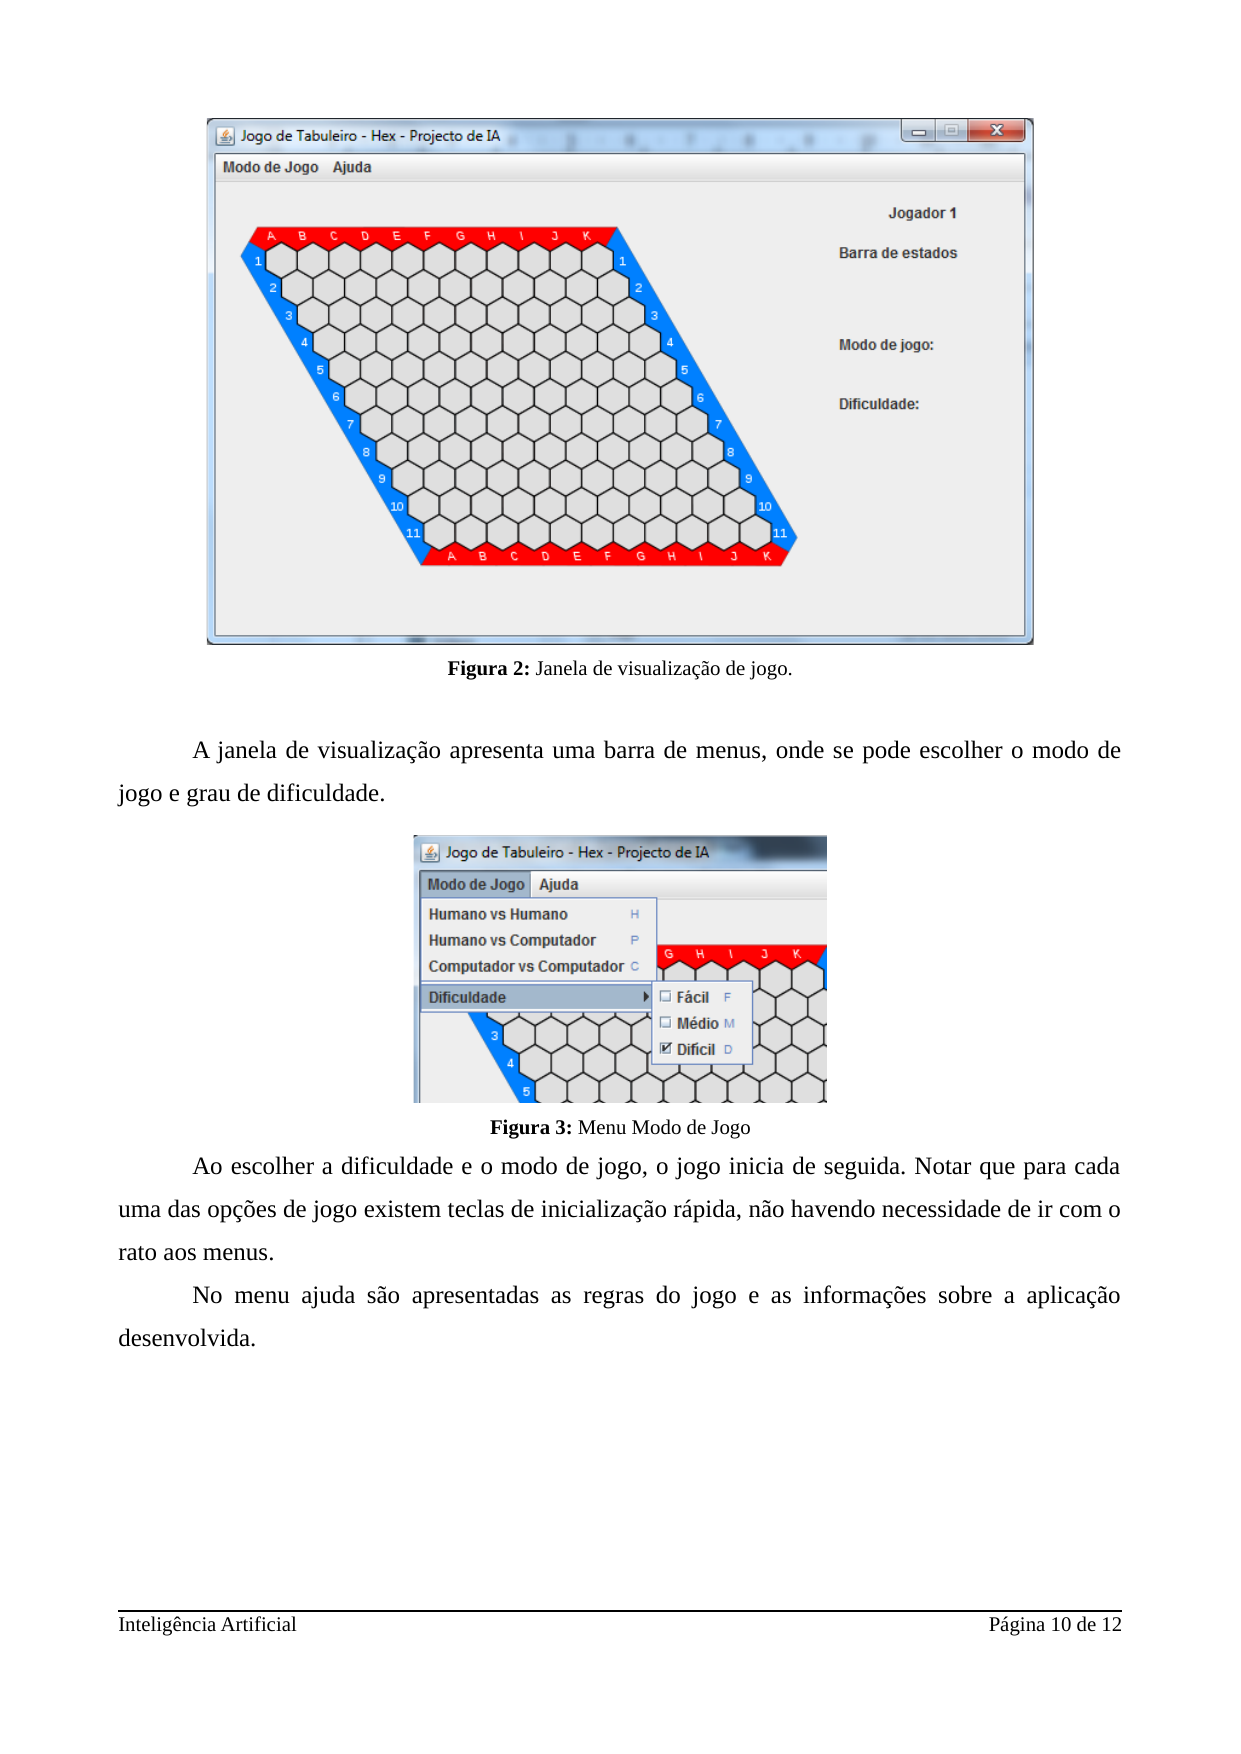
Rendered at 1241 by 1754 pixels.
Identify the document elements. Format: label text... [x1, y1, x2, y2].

text Figura 2: Janela de visualização de jogo. [118, 118, 1122, 680]
text A janela de visualização apresenta uma barra de menus, onde se pode escolher o modo de jogo e grau de dificuldade. [118, 735, 1122, 807]
text Ao escolher a dificuldade e o modo de jogo, o jogo inicia de seguida. Notar que para cada uma das opções de jogo existem teclas de inicialização rápida, não havendo necessidade de ir com o rato aos menus. [118, 1151, 1122, 1266]
text Figura 3: Menu Modo de Jogo [118, 822, 1122, 1139]
picture [206, 118, 1034, 645]
text No menu ajuda são apresentadas as regras do jogo e as informações sobre a aplicação desenvolvida. [118, 1280, 1122, 1352]
